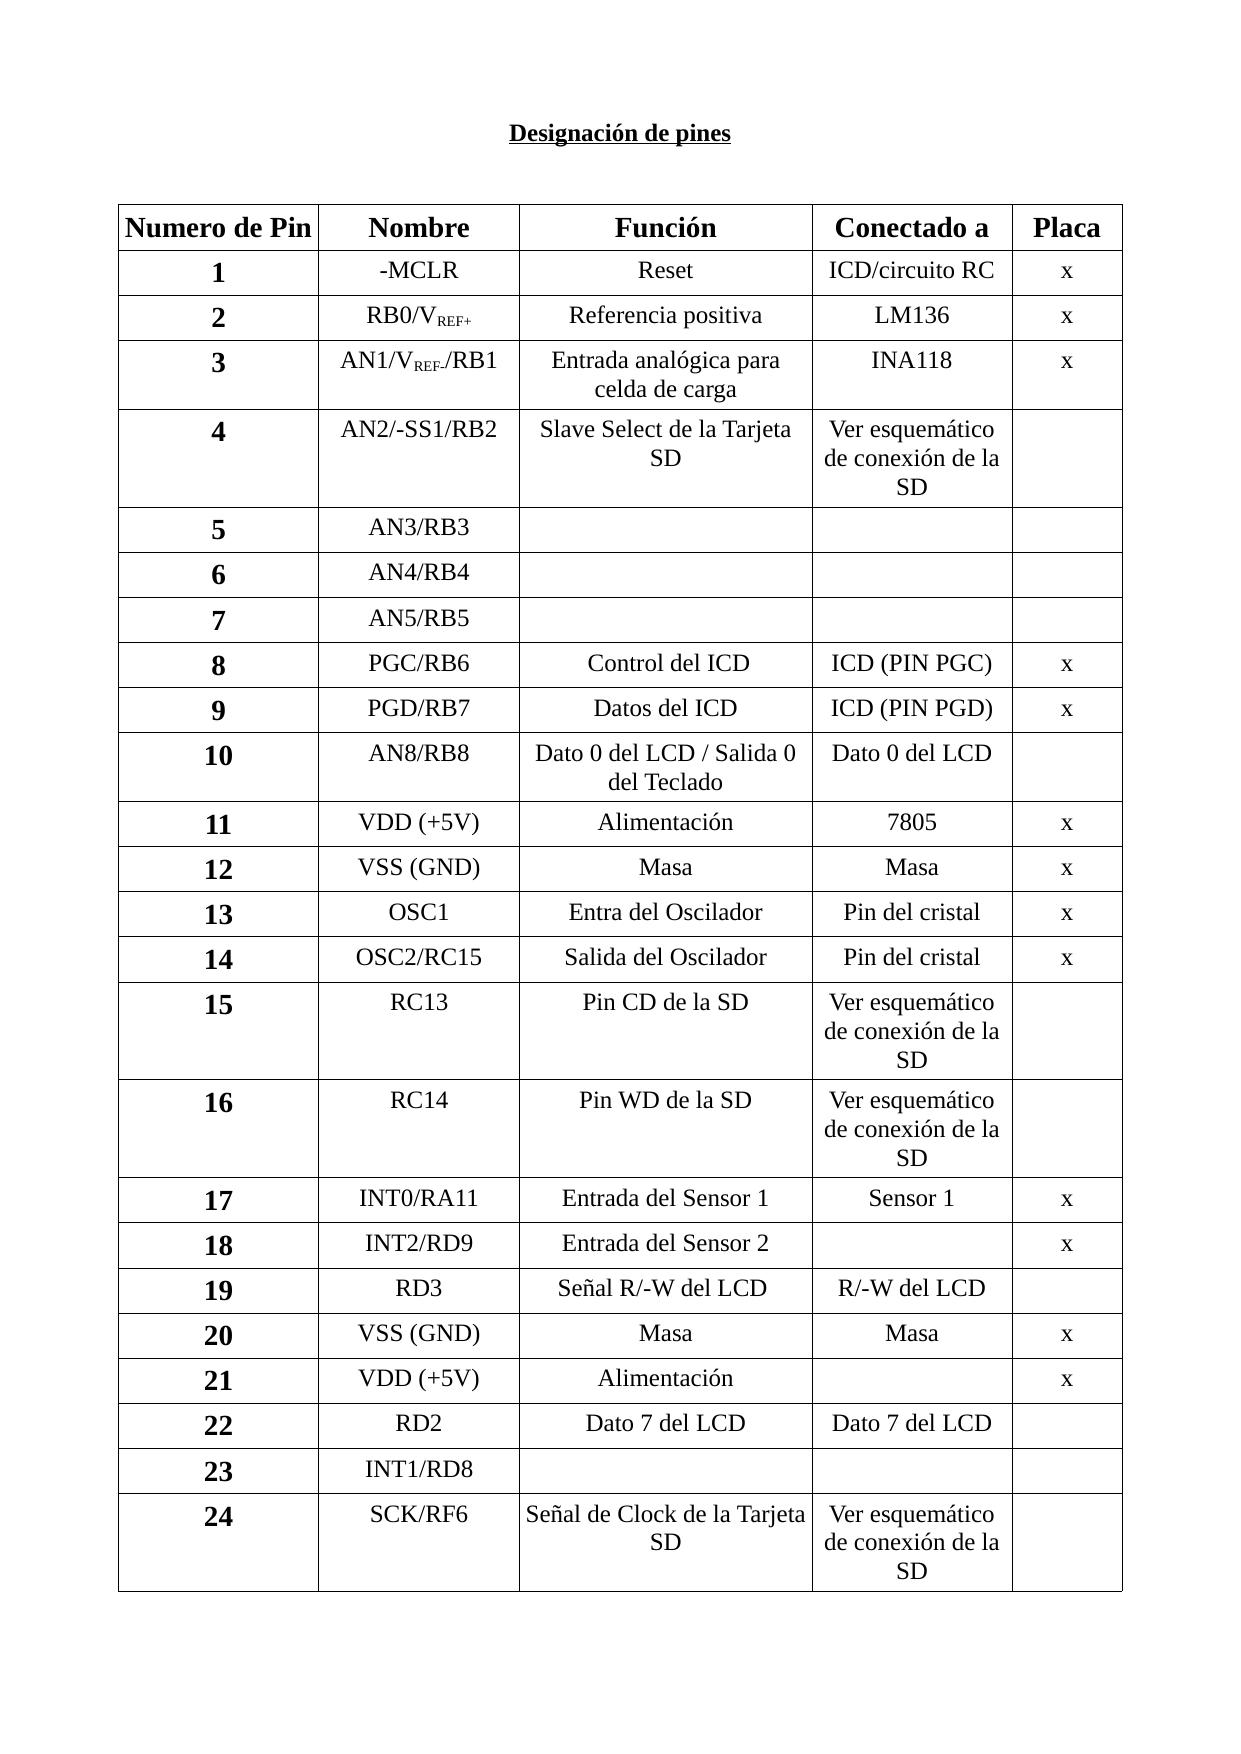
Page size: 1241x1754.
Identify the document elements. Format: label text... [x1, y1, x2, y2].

table_cell Dato 0 del LCD / Salida 0 del Teclado [520, 733, 812, 801]
table_cell [813, 1223, 1012, 1267]
table_cell Masa [813, 847, 1012, 891]
table_cell x [1013, 341, 1122, 409]
table_cell [813, 508, 1012, 552]
table_cell RC14 [319, 1080, 519, 1177]
table_cell ICD/circuito RC [813, 251, 1012, 294]
table_cell RC13 [319, 983, 519, 1079]
table_cell Ver esquemático de conexión de la SD [813, 983, 1012, 1079]
table_cell OSC1 [319, 892, 519, 936]
table_cell RD3 [319, 1269, 519, 1312]
table_cell Entrada del Sensor 2 [520, 1223, 812, 1267]
table_cell PGC/RB6 [319, 643, 519, 687]
text Designación de pines [118, 118, 1122, 147]
table_cell [520, 1449, 812, 1493]
table_cell Dato 7 del LCD [813, 1404, 1012, 1448]
table_cell INA118 [813, 341, 1012, 409]
table_cell 4 [119, 410, 318, 507]
table_cell 3 [119, 341, 318, 409]
table_cell VSS (GND) [319, 1314, 519, 1358]
table_header Numero de Pin [119, 205, 318, 249]
table_cell x [1013, 296, 1122, 340]
table_cell 20 [119, 1314, 318, 1358]
table_cell 10 [119, 733, 318, 801]
table_cell x [1013, 802, 1122, 846]
table_cell 18 [119, 1223, 318, 1267]
table_cell x [1013, 1178, 1122, 1222]
table_cell Señal R/-W del LCD [520, 1269, 812, 1312]
table_cell AN8/RB8 [319, 733, 519, 801]
table_cell Masa [520, 847, 812, 891]
table_cell Masa [813, 1314, 1012, 1358]
table_cell Salida del Oscilador [520, 937, 812, 982]
table_cell 11 [119, 802, 318, 846]
table_header Nombre [319, 205, 519, 249]
table_cell [1013, 1404, 1122, 1448]
table_cell AN1/VREF-/RB1 [319, 341, 519, 409]
table_cell [1013, 733, 1122, 801]
table_header Conectado a [813, 205, 1012, 249]
table_cell Pin del cristal [813, 937, 1012, 982]
table_cell 21 [119, 1359, 318, 1403]
table_cell [813, 598, 1012, 642]
table_cell Pin del cristal [813, 892, 1012, 936]
table_cell Ver esquemático de conexión de la SD [813, 1494, 1012, 1591]
table_cell VDD (+5V) [319, 802, 519, 846]
table_cell INT1/RD8 [319, 1449, 519, 1493]
table_cell [1013, 983, 1122, 1079]
table_cell AN4/RB4 [319, 553, 519, 597]
table_cell ICD (PIN PGD) [813, 688, 1012, 732]
table_cell Datos del ICD [520, 688, 812, 732]
table_cell AN2/-SS1/RB2 [319, 410, 519, 507]
table_cell [1013, 410, 1122, 507]
table_cell Reset [520, 251, 812, 294]
table_cell Slave Select de la Tarjeta SD [520, 410, 812, 507]
table_cell Entra del Oscilador [520, 892, 812, 936]
table_cell 2 [119, 296, 318, 340]
table_cell [813, 1359, 1012, 1403]
table_cell [1013, 1494, 1122, 1591]
table_cell Pin CD de la SD [520, 983, 812, 1079]
table_cell [1013, 553, 1122, 597]
table_cell 9 [119, 688, 318, 732]
table_cell Sensor 1 [813, 1178, 1012, 1222]
table_cell RD2 [319, 1404, 519, 1448]
table_cell Dato 0 del LCD [813, 733, 1012, 801]
table_cell 6 [119, 553, 318, 597]
table_cell x [1013, 892, 1122, 936]
table_cell LM136 [813, 296, 1012, 340]
table_cell 17 [119, 1178, 318, 1222]
table_cell [1013, 1269, 1122, 1312]
table_cell [520, 508, 812, 552]
table_cell INT0/RA11 [319, 1178, 519, 1222]
table_cell 7805 [813, 802, 1012, 846]
table_cell ICD (PIN PGC) [813, 643, 1012, 687]
table_cell x [1013, 1314, 1122, 1358]
table_cell [1013, 598, 1122, 642]
table_header Placa [1013, 205, 1122, 249]
table_cell 19 [119, 1269, 318, 1312]
table_cell [1013, 1080, 1122, 1177]
table_cell x [1013, 937, 1122, 982]
table_cell 15 [119, 983, 318, 1079]
table_cell 24 [119, 1494, 318, 1591]
table_cell [520, 598, 812, 642]
table_cell R/-W del LCD [813, 1269, 1012, 1312]
table_cell OSC2/RC15 [319, 937, 519, 982]
table_header Función [520, 205, 812, 249]
table_cell Señal de Clock de la Tarjeta SD [520, 1494, 812, 1591]
table_cell -MCLR [319, 251, 519, 294]
table_cell RB0/VREF+ [319, 296, 519, 340]
table_cell Control del ICD [520, 643, 812, 687]
table_cell Referencia positiva [520, 296, 812, 340]
table_cell [1013, 508, 1122, 552]
table_cell Pin WD de la SD [520, 1080, 812, 1177]
table_cell VDD (+5V) [319, 1359, 519, 1403]
table_cell Alimentación [520, 802, 812, 846]
table_cell x [1013, 1359, 1122, 1403]
table_cell Ver esquemático de conexión de la SD [813, 410, 1012, 507]
table_cell x [1013, 1223, 1122, 1267]
table_cell 16 [119, 1080, 318, 1177]
table_cell 7 [119, 598, 318, 642]
table_cell 8 [119, 643, 318, 687]
table_cell VSS (GND) [319, 847, 519, 891]
table_cell Alimentación [520, 1359, 812, 1403]
table_cell AN3/RB3 [319, 508, 519, 552]
table_cell 23 [119, 1449, 318, 1493]
table_cell [813, 1449, 1012, 1493]
table_cell AN5/RB5 [319, 598, 519, 642]
table_cell Entrada analógica para celda de carga [520, 341, 812, 409]
table_cell 5 [119, 508, 318, 552]
table_cell [813, 553, 1012, 597]
table_cell x [1013, 251, 1122, 294]
table_cell Entrada del Sensor 1 [520, 1178, 812, 1222]
table_cell [520, 553, 812, 597]
table_cell SCK/RF6 [319, 1494, 519, 1591]
table_cell Ver esquemático de conexión de la SD [813, 1080, 1012, 1177]
table_cell 22 [119, 1404, 318, 1448]
table_cell 14 [119, 937, 318, 982]
table_cell Dato 7 del LCD [520, 1404, 812, 1448]
table_cell [1013, 1449, 1122, 1493]
table_cell PGD/RB7 [319, 688, 519, 732]
table_cell Masa [520, 1314, 812, 1358]
table_cell x [1013, 688, 1122, 732]
table_cell INT2/RD9 [319, 1223, 519, 1267]
table_cell 13 [119, 892, 318, 936]
table_cell x [1013, 643, 1122, 687]
table_cell x [1013, 847, 1122, 891]
table_cell 12 [119, 847, 318, 891]
table_cell 1 [119, 251, 318, 294]
